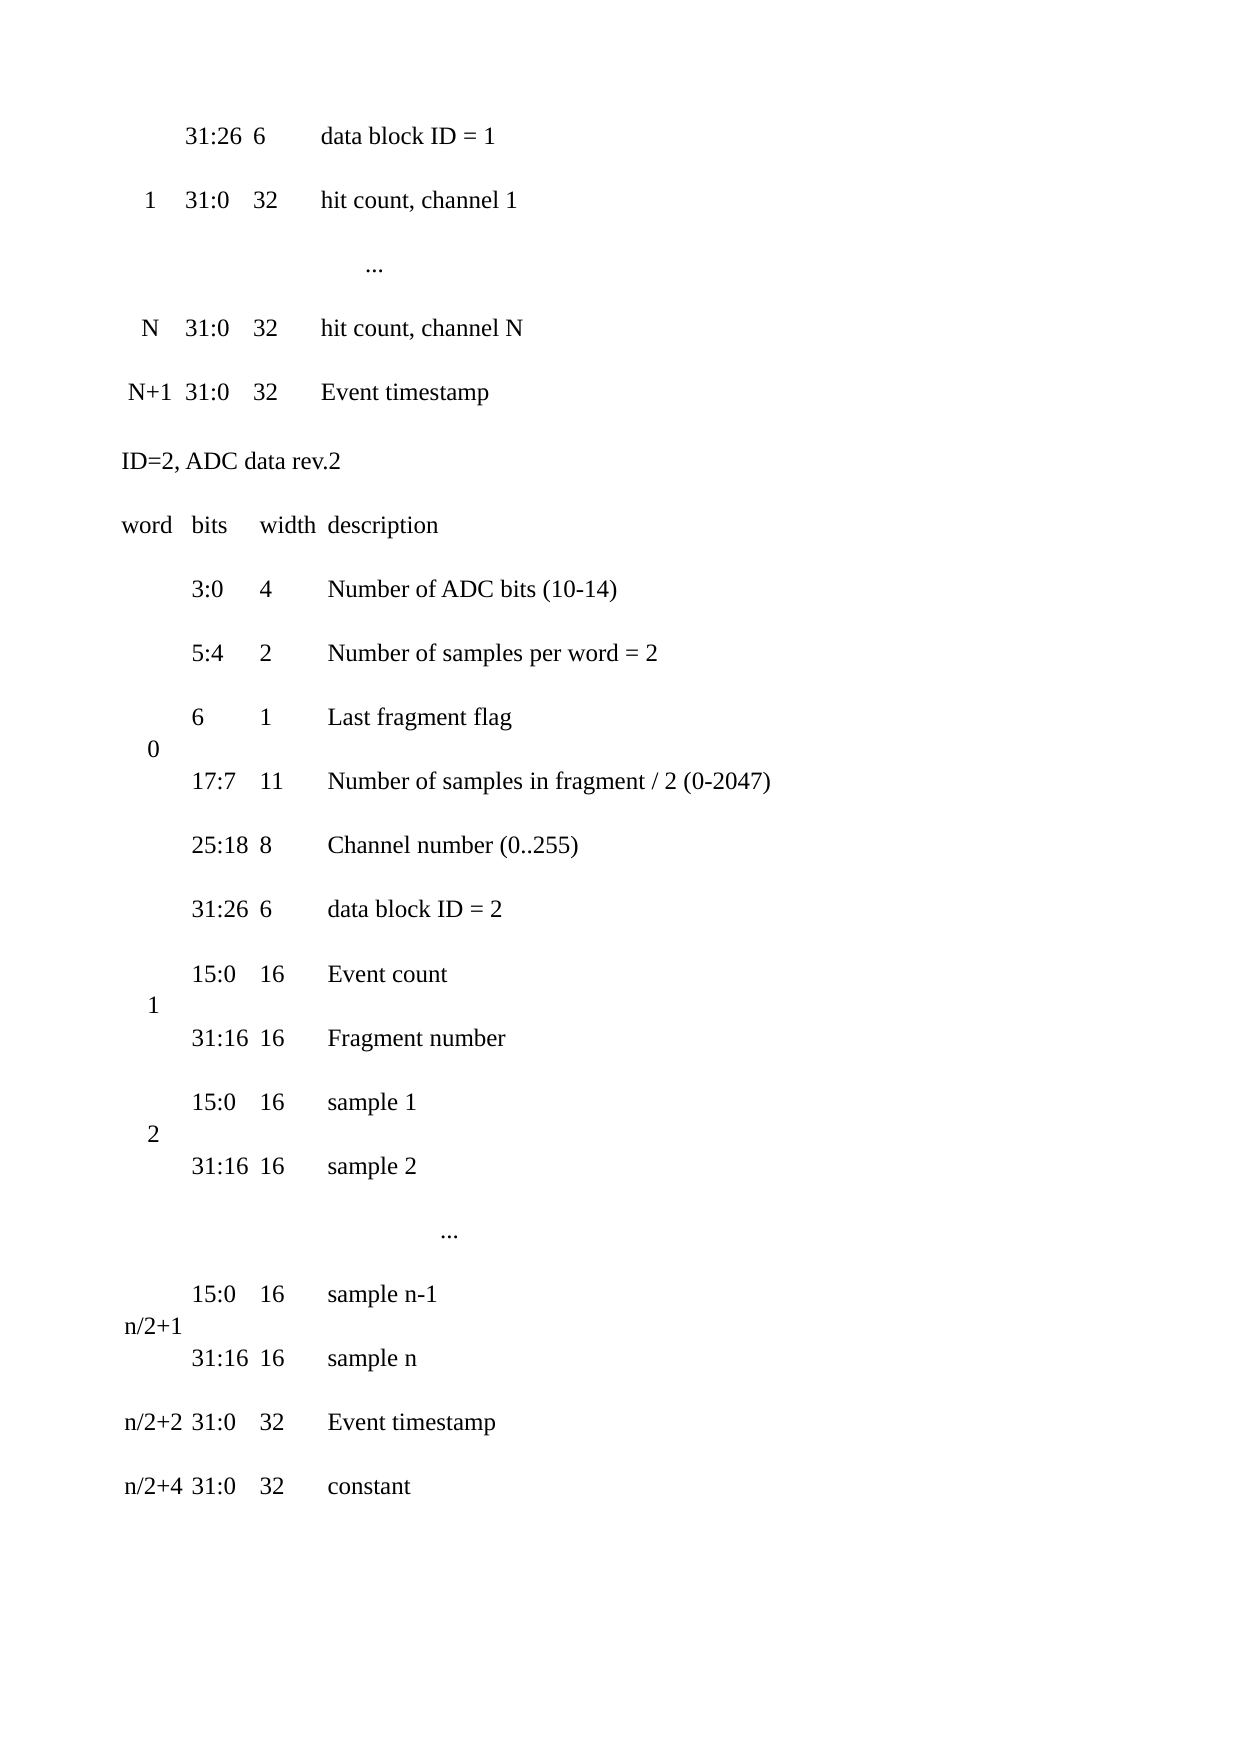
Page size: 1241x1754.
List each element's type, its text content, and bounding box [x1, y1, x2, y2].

table_header ID=2, ADC data rev.2 [118, 443, 780, 507]
table_cell data block ID = 2 [324, 892, 780, 956]
table_cell 0 [118, 571, 188, 956]
table_cell 31:0 [189, 1404, 256, 1468]
table_cell 17:7 [189, 764, 256, 828]
table_cell sample n [324, 1340, 780, 1404]
table_cell 31:16 [189, 1340, 256, 1404]
table_cell 1 [118, 956, 188, 1084]
table_cell 16 [256, 1276, 324, 1340]
table_cell 1 [118, 182, 182, 246]
table_cell 2 [256, 635, 324, 699]
table_cell n/2+2 [118, 1404, 188, 1468]
table_cell 32 [250, 182, 318, 246]
table_cell 31:26 [182, 118, 250, 182]
table_cell 31:26 [189, 892, 256, 956]
table_cell 2 [118, 1084, 188, 1212]
table_cell Event timestamp [324, 1404, 780, 1468]
table_cell 31:16 [189, 1148, 256, 1212]
table_cell 16 [256, 956, 324, 1020]
table_cell 31:0 [182, 310, 250, 374]
table_cell 3:0 [189, 571, 256, 635]
table_cell 25:18 [189, 828, 256, 892]
table_cell bits [189, 507, 256, 571]
table_cell sample 2 [324, 1148, 780, 1212]
table_cell hit count, channel N [318, 310, 630, 374]
table_cell 32 [256, 1468, 324, 1532]
table_cell 31:16 [189, 1020, 256, 1084]
table_cell 16 [256, 1148, 324, 1212]
table_cell 6 [256, 892, 324, 956]
table_cell 15:0 [189, 1084, 256, 1148]
table_cell 31:0 [182, 374, 250, 438]
table_cell Fragment number [324, 1020, 780, 1084]
table_cell 32 [256, 1404, 324, 1468]
table_cell word [118, 507, 188, 571]
table_cell 16 [256, 1340, 324, 1404]
table_cell 31:0 [189, 1468, 256, 1532]
table_cell hit count, channel 1 [318, 182, 630, 246]
table_cell n/2+4 [118, 1468, 188, 1532]
table_cell 11 [256, 764, 324, 828]
table_cell sample 1 [324, 1084, 780, 1148]
table_cell ... [118, 1212, 780, 1276]
table_cell 1 [256, 700, 324, 763]
table_cell 15:0 [189, 956, 256, 1020]
table_cell 5:4 [189, 635, 256, 699]
table_cell Last fragment flag [324, 700, 780, 763]
table_cell 6 [250, 118, 318, 182]
table_cell N+1 [118, 374, 182, 438]
table_cell Event count [324, 956, 780, 1020]
table_cell constant [324, 1468, 780, 1532]
table_cell width [256, 507, 324, 571]
table_cell 15:0 [189, 1276, 256, 1340]
table_cell 4 [256, 571, 324, 635]
table_cell Channel number (0..255) [324, 828, 780, 892]
table_cell N [118, 310, 182, 374]
table_cell Number of samples per word = 2 [324, 635, 780, 699]
table_cell description [324, 507, 780, 571]
table_cell 32 [250, 310, 318, 374]
table_cell ... [118, 246, 630, 310]
table_cell data block ID = 1 [318, 118, 630, 182]
table_cell n/2+1 [118, 1276, 188, 1404]
table_cell 8 [256, 828, 324, 892]
table_cell Number of ADC bits (10-14) [324, 571, 780, 635]
table_cell [118, 118, 182, 182]
table_cell sample n-1 [324, 1276, 780, 1340]
table_cell Number of samples in fragment / 2 (0-2047) [324, 764, 780, 828]
table_cell 32 [250, 374, 318, 438]
table_cell 16 [256, 1084, 324, 1148]
table_cell 16 [256, 1020, 324, 1084]
table_cell 31:0 [182, 182, 250, 246]
table_cell Event timestamp [318, 374, 630, 438]
table_cell 6 [189, 700, 256, 763]
